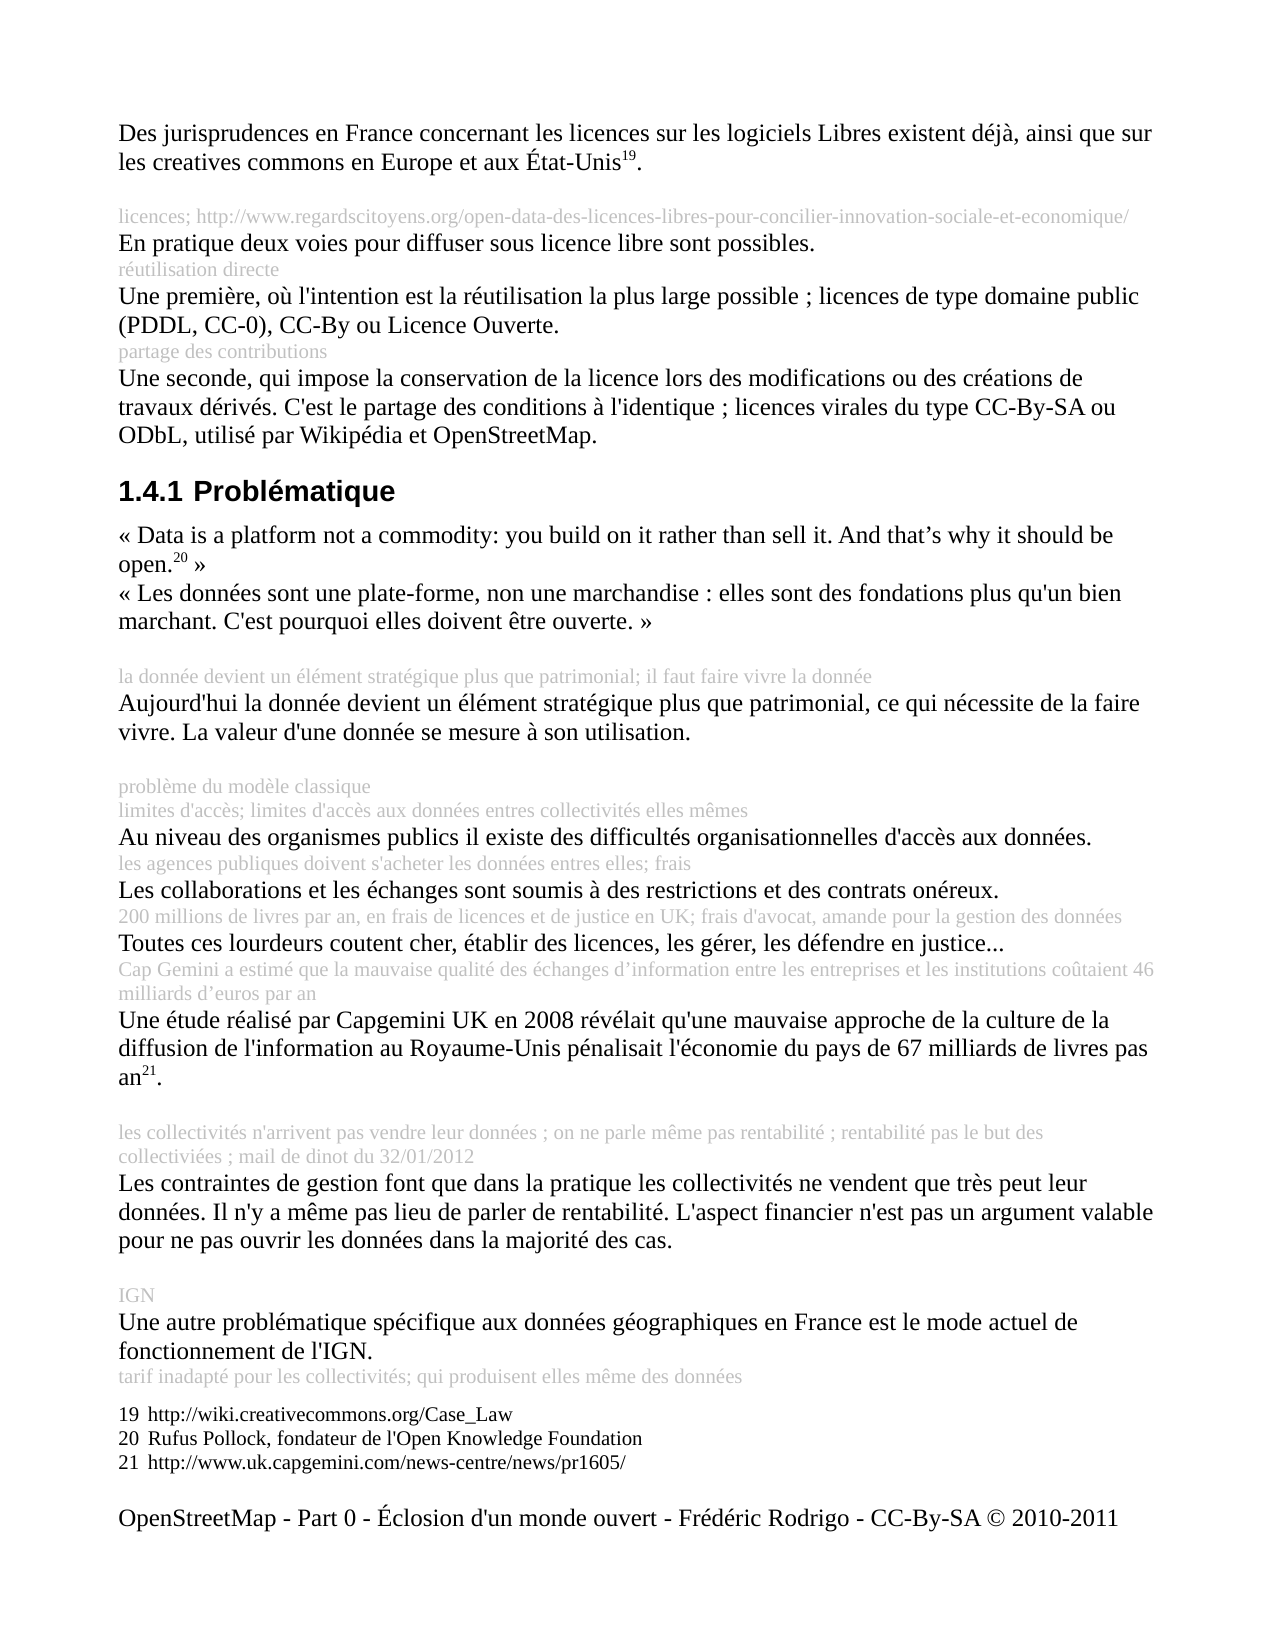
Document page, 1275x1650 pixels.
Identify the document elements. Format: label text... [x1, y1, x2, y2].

text réutilisation directe [118, 257, 1157, 281]
text partage des contributions [118, 339, 1157, 363]
text « Les données sont une plate-forme, non une marchandise : elles sont des fondations plus qu'un bien marchant. C'est pourquoi elles doivent être ouverte. » [118, 578, 1157, 635]
text Des jurisprudences en France concernant les licences sur les logiciels Libres existent déjà, ainsi que sur les creatives commons en Europe et aux État-Unis. [118, 118, 1157, 176]
text http://wiki.creativecommons.org/Case_Law [118, 1401, 1157, 1426]
text les collectivités n'arrivent pas vendre leur données ; on ne parle même pas rentabilité ; rentabilité pas le but des collectiviées ; mail de dinot du 32/01/2012 [118, 1120, 1157, 1168]
text Rufus Pollock, fondateur de l'Open Knowledge Foundation [118, 1426, 1157, 1449]
text Les collaborations et les échanges sont soumis à des restrictions et des contrats onéreux. [118, 875, 1157, 904]
text problème du modèle classique [118, 774, 1157, 798]
text 200 millions de livres par an, en frais de licences et de justice en UK; frais d'avocat, amande pour la gestion des données [118, 904, 1157, 928]
text tarif inadapté pour les collectivités; qui produisent elles même des données [118, 1364, 1157, 1388]
text Une seconde, qui impose la conservation de la licence lors des modifications ou des créations de travaux dérivés. C'est le partage des conditions à l'identique ; licences virales du type CC-By-SA ou ODbL, utilisé par Wikipédia et OpenStreetMap. [118, 363, 1157, 449]
text Une étude réalisé par Capgemini UK en 2008 révélait qu'une mauvaise approche de la culture de la diffusion de l'information au Royaume-Unis pénalisait l'économie du pays de 67 milliards de livres pas an. [118, 1005, 1157, 1091]
text Toutes ces lourdeurs coutent cher, établir des licences, les gérer, les défendre en justice... [118, 928, 1157, 957]
text Une première, où l'intention est la réutilisation la plus large possible ; licences de type domaine public (PDDL, CC-0), CC-By ou Licence Ouverte. [118, 281, 1157, 339]
text limites d'accès; limites d'accès aux données entres collectivités elles mêmes [118, 798, 1157, 822]
text En pratique deux voies pour diffuser sous licence libre sont possibles. [118, 228, 1157, 257]
text licences; http://www.regardscitoyens.org/open-data-des-licences-libres-pour-concilier-innovation-sociale-et-economique/ [118, 204, 1157, 228]
text Cap Gemini a estimé que la mauvaise qualité des échanges d’information entre les entreprises et les institutions coûtaient 46 milliards d’euros par an [118, 957, 1157, 1005]
text « Data is a platform not a commodity: you build on it rather than sell it. And that’s why it should be open. » [118, 520, 1157, 578]
subtitle Problématique [118, 474, 1157, 508]
text http://www.uk.capgemini.com/news-centre/news/pr1605/ [118, 1449, 1157, 1474]
text Au niveau des organismes publics il existe des difficultés organisationnelles d'accès aux données. [118, 822, 1157, 851]
text IGN [118, 1283, 1157, 1307]
text Les contraintes de gestion font que dans la pratique les collectivités ne vendent que très peut leur données. Il n'y a même pas lieu de parler de rentabilité. L'aspect financier n'est pas un argument valable pour ne pas ouvrir les données dans la majorité des cas. [118, 1168, 1157, 1254]
text la donnée devient un élément stratégique plus que patrimonial; il faut faire vivre la donnée [118, 664, 1157, 688]
text Aujourd'hui la donnée devient un élément stratégique plus que patrimonial, ce qui nécessite de la faire vivre. La valeur d'une donnée se mesure à son utilisation. [118, 688, 1157, 745]
text les agences publiques doivent s'acheter les données entres elles; frais [118, 851, 1157, 875]
text Une autre problématique spécifique aux données géographiques en France est le mode actuel de fonctionnement de l'IGN. [118, 1307, 1157, 1364]
